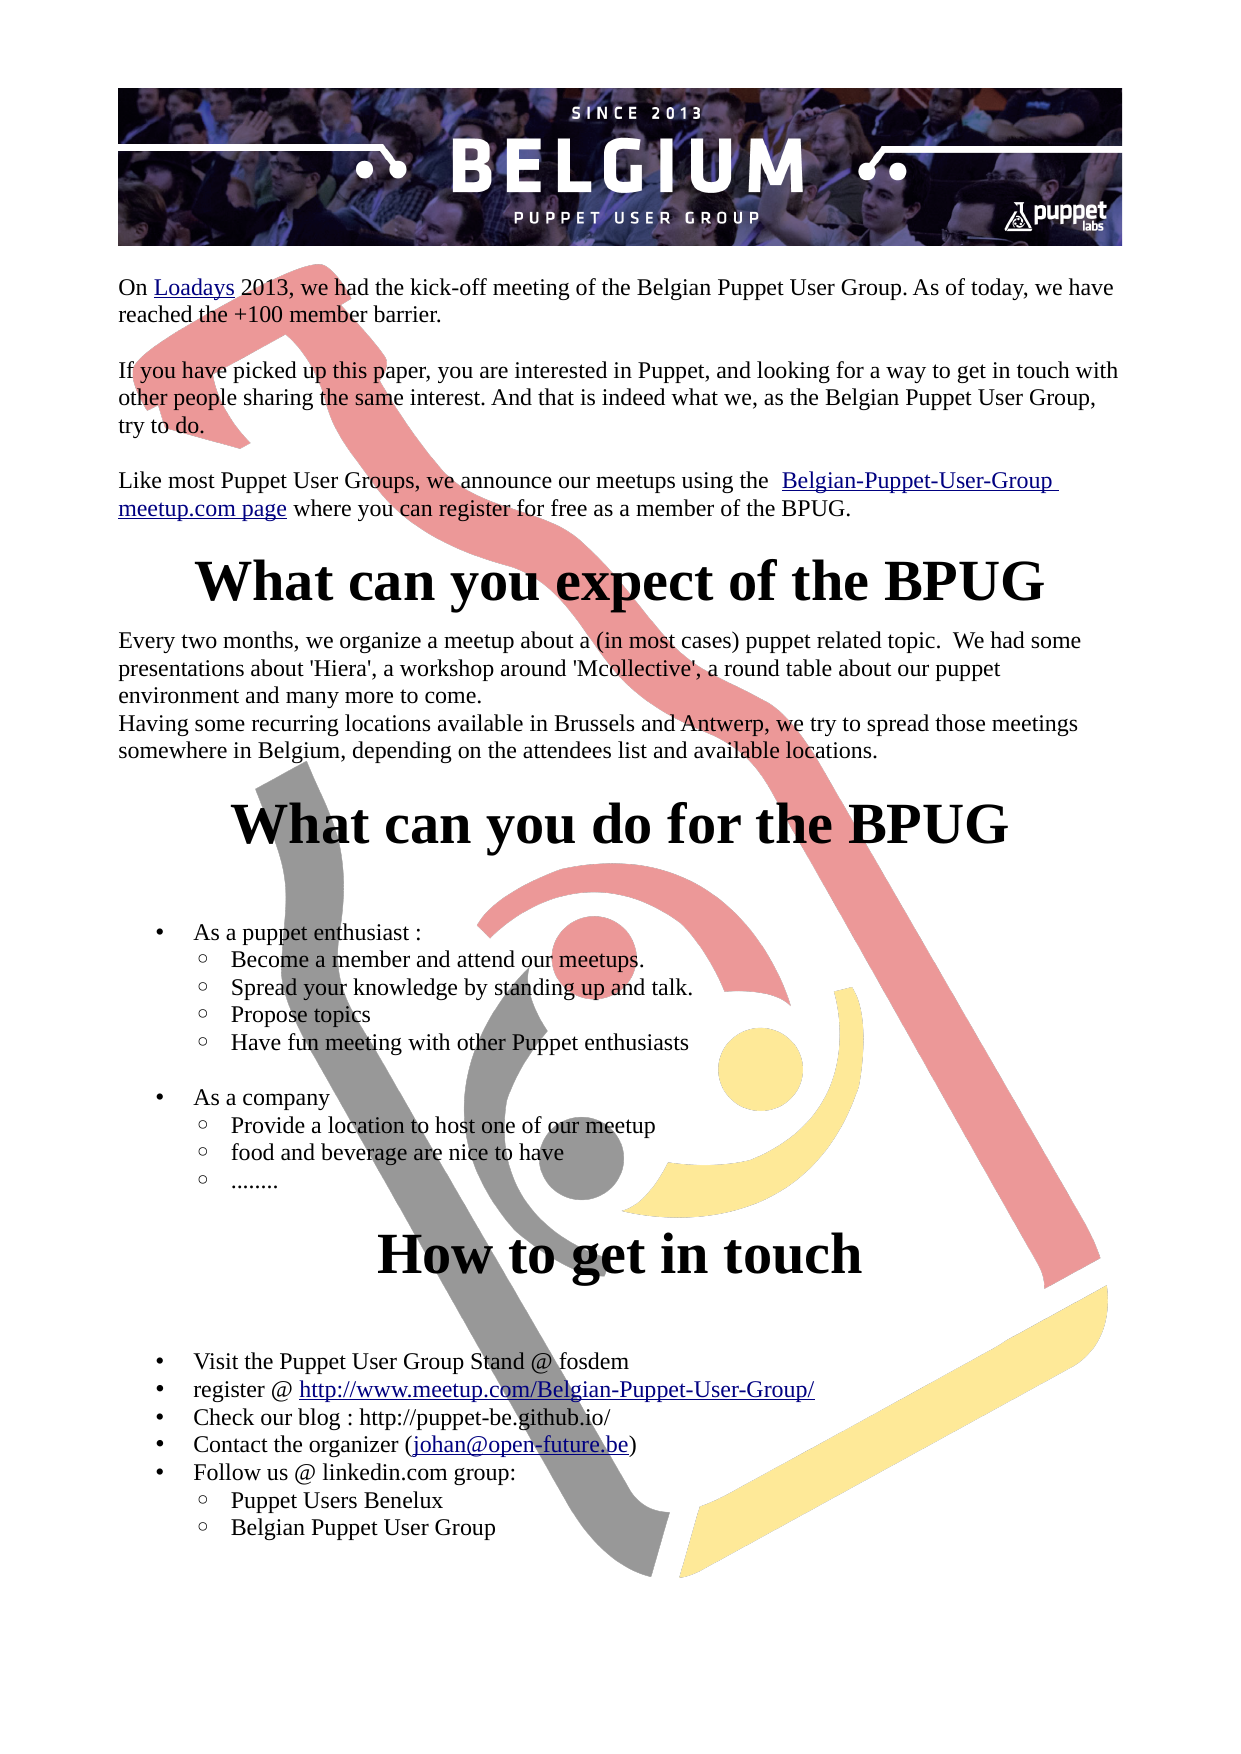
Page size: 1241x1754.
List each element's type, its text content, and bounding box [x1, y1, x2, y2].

title What can you do for the BPUG [118, 789, 132, 856]
title What can you do for the BPUG [1108, 789, 1122, 856]
list Propose topics [1108, 1000, 1122, 1028]
list ........ [1108, 1166, 1122, 1194]
picture [180, 506, 185, 515]
title How to get in touch [118, 1219, 132, 1286]
title How to get in touch [1108, 1219, 1122, 1286]
picture [118, 88, 1123, 246]
picture [245, 506, 250, 515]
title What can you expect of the BPUG [118, 546, 132, 613]
picture [132, 264, 1108, 1578]
title What can you expect of the BPUG [1108, 546, 1122, 613]
list As a company [1108, 1083, 1122, 1111]
